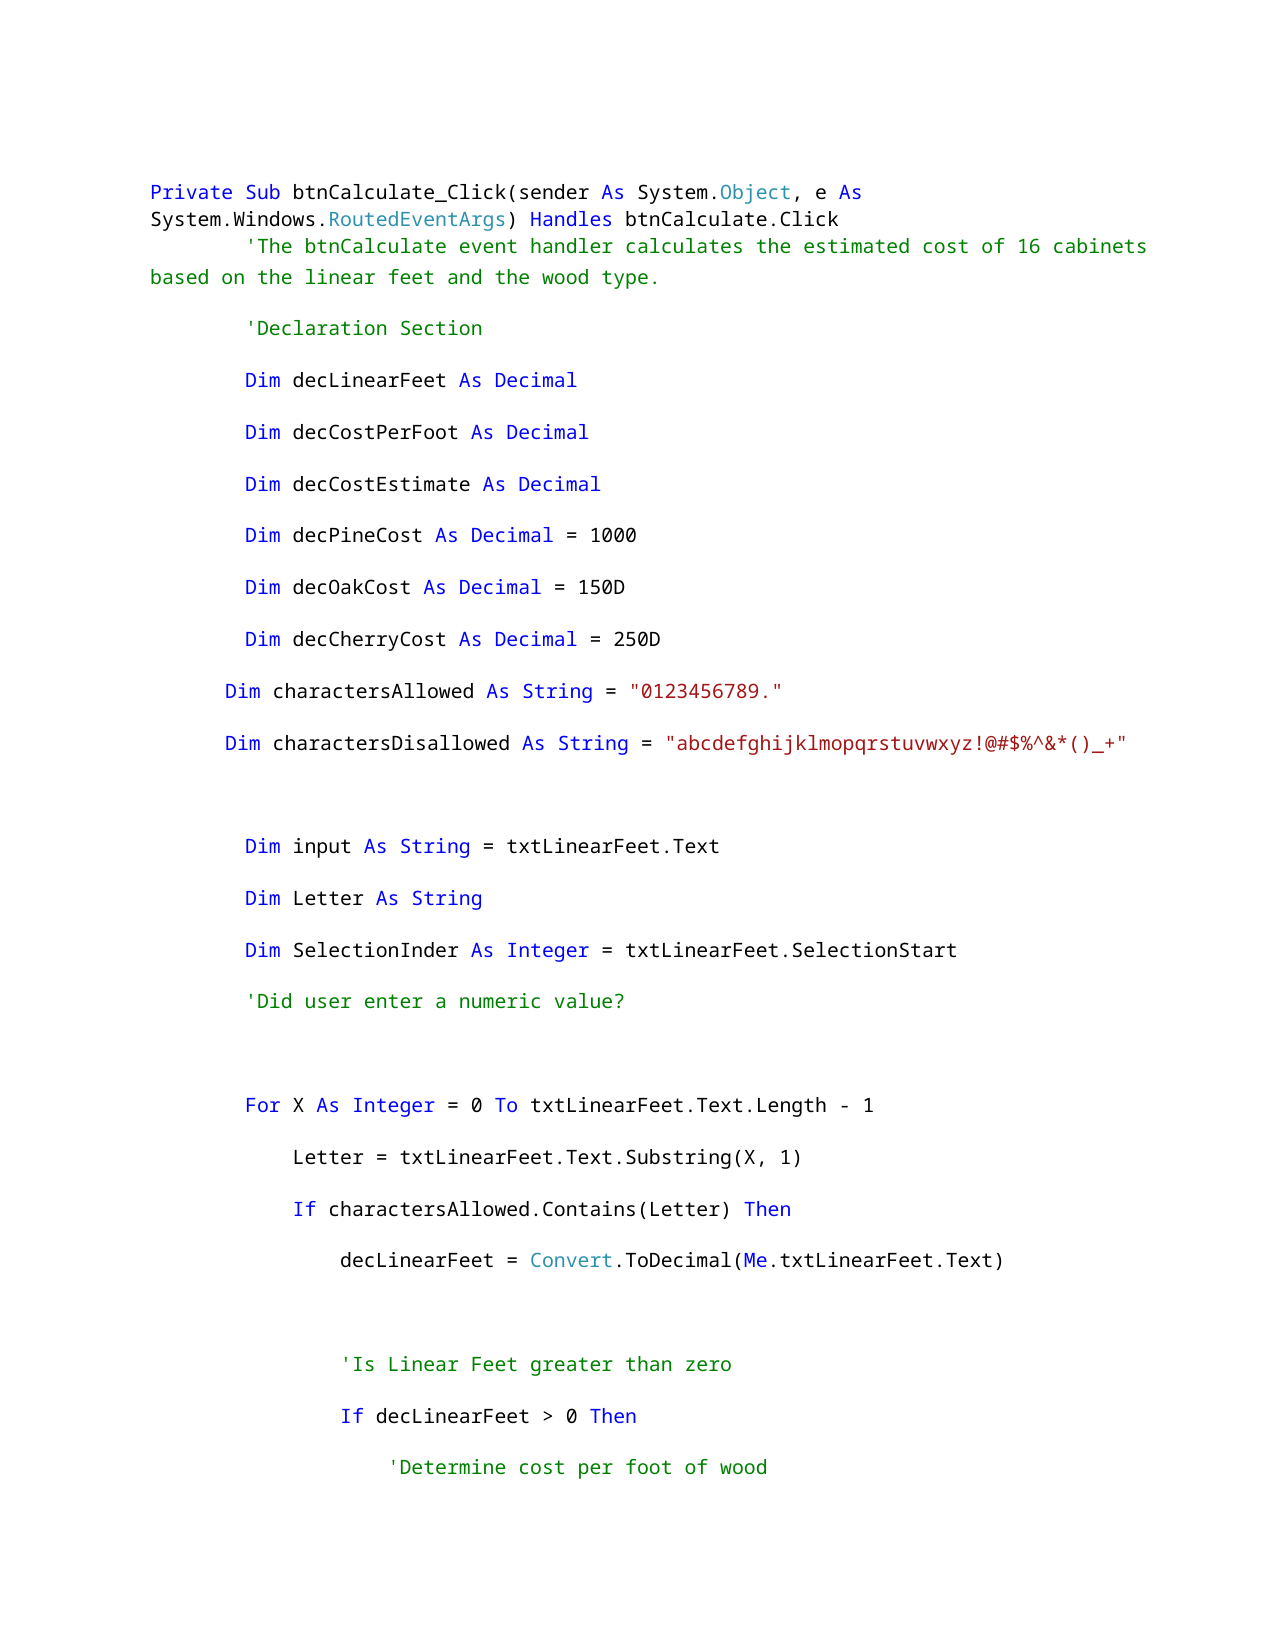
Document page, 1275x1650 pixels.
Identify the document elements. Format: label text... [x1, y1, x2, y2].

text Dim decPineCost As Decimal = 1000 [150, 522, 1161, 549]
text Dim decCostEstimate As Decimal [150, 470, 1161, 497]
text If charactersAllowed.Contains(Letter) Then [150, 1195, 1161, 1222]
text Dim SelectionInder As Integer = txtLinearFeet.SelectionStart [150, 936, 1161, 963]
text Dim charactersAllowed As String = "0123456789." [150, 677, 1161, 704]
text 'Did user enter a numeric value? [150, 988, 1161, 1015]
text Dim decLinearFeet As Decimal [150, 366, 1161, 393]
text 'Is Linear Feet greater than zero [150, 1350, 1161, 1377]
text Dim charactersDisallowed As String = "abcdefghijklmopqrstuvwxyz!@#$%^&*()_+" [150, 729, 1161, 756]
text 'Determine cost per foot of wood [150, 1454, 1161, 1481]
text Dim input As String = txtLinearFeet.Text [150, 832, 1161, 859]
text Letter = txtLinearFeet.Text.Substring(X, 1) [150, 1143, 1161, 1170]
text Dim decCherryCost As Decimal = 250D [150, 625, 1161, 652]
text Private Sub btnCalculate_Click(sender As System.Object, e As System.Windows.RoutedEventArgs) Handles btnCalculate.Click [150, 178, 1161, 232]
text For X As Integer = 0 To txtLinearFeet.Text.Length - 1 [150, 1091, 1161, 1118]
text decLinearFeet = Convert.ToDecimal(Me.txtLinearFeet.Text) [150, 1247, 1161, 1273]
text 'The btnCalculate event handler calculates the estimated cost of 16 cabinets based on the linear feet and the wood type. [150, 232, 1161, 290]
text Dim decCostPerFoot As Decimal [150, 418, 1161, 445]
text 'Declaration Section [150, 315, 1161, 342]
text If decLinearFeet > 0 Then [150, 1402, 1161, 1429]
text Dim decOakCost As Decimal = 150D [150, 573, 1161, 601]
text Dim Letter As String [150, 884, 1161, 911]
